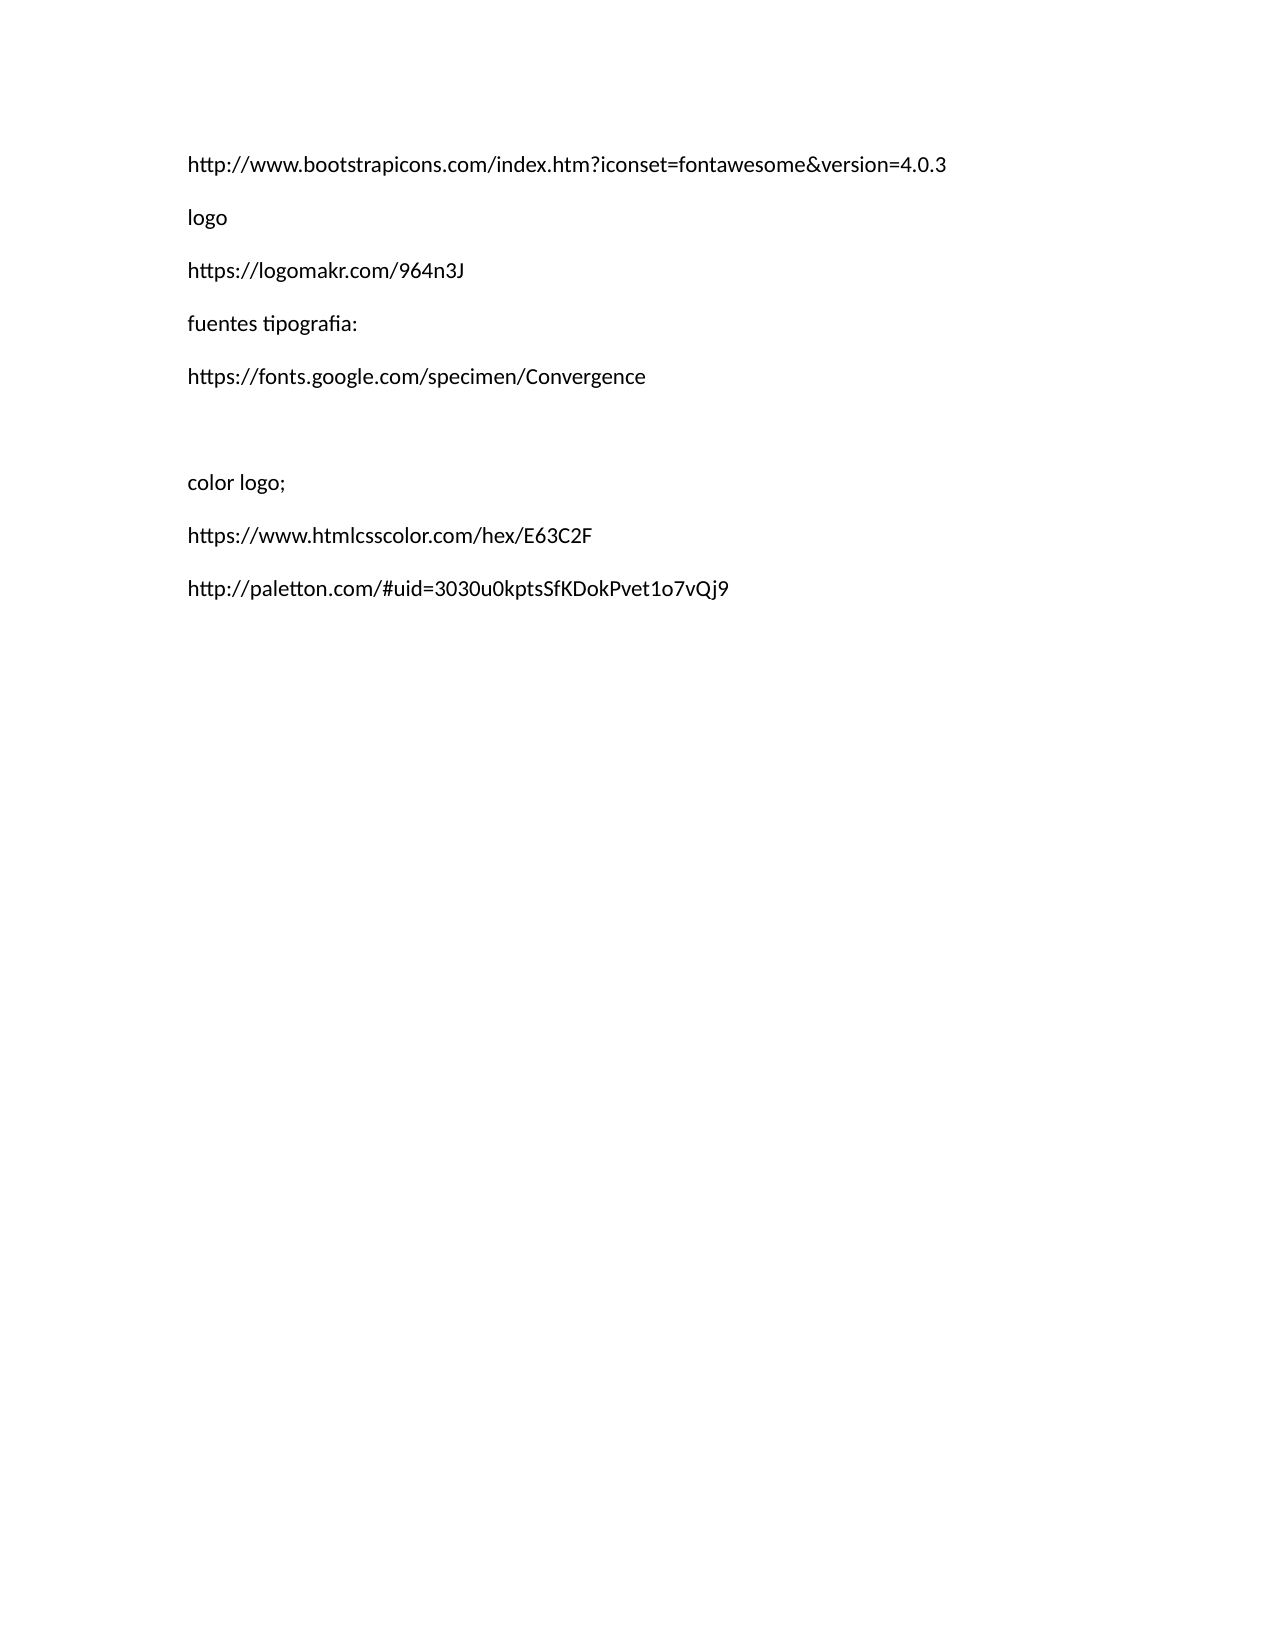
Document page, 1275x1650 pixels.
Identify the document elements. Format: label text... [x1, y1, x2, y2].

text http://www.bootstrapicons.com/index.htm?iconset=fontawesome&version=4.0.3 [187, 150, 1087, 178]
text http://paletton.com/#uid=3030u0kptsSfKDokPvet1o7vQj9 [187, 574, 1087, 602]
text https://logomakr.com/964n3J [187, 256, 1087, 284]
text color logo; [187, 468, 1087, 496]
text fuentes tipografia: [187, 309, 1087, 337]
text logo [187, 203, 1087, 231]
text https://www.htmlcsscolor.com/hex/E63C2F [187, 521, 1087, 549]
text https://fonts.google.com/specimen/Convergence [187, 362, 1087, 390]
